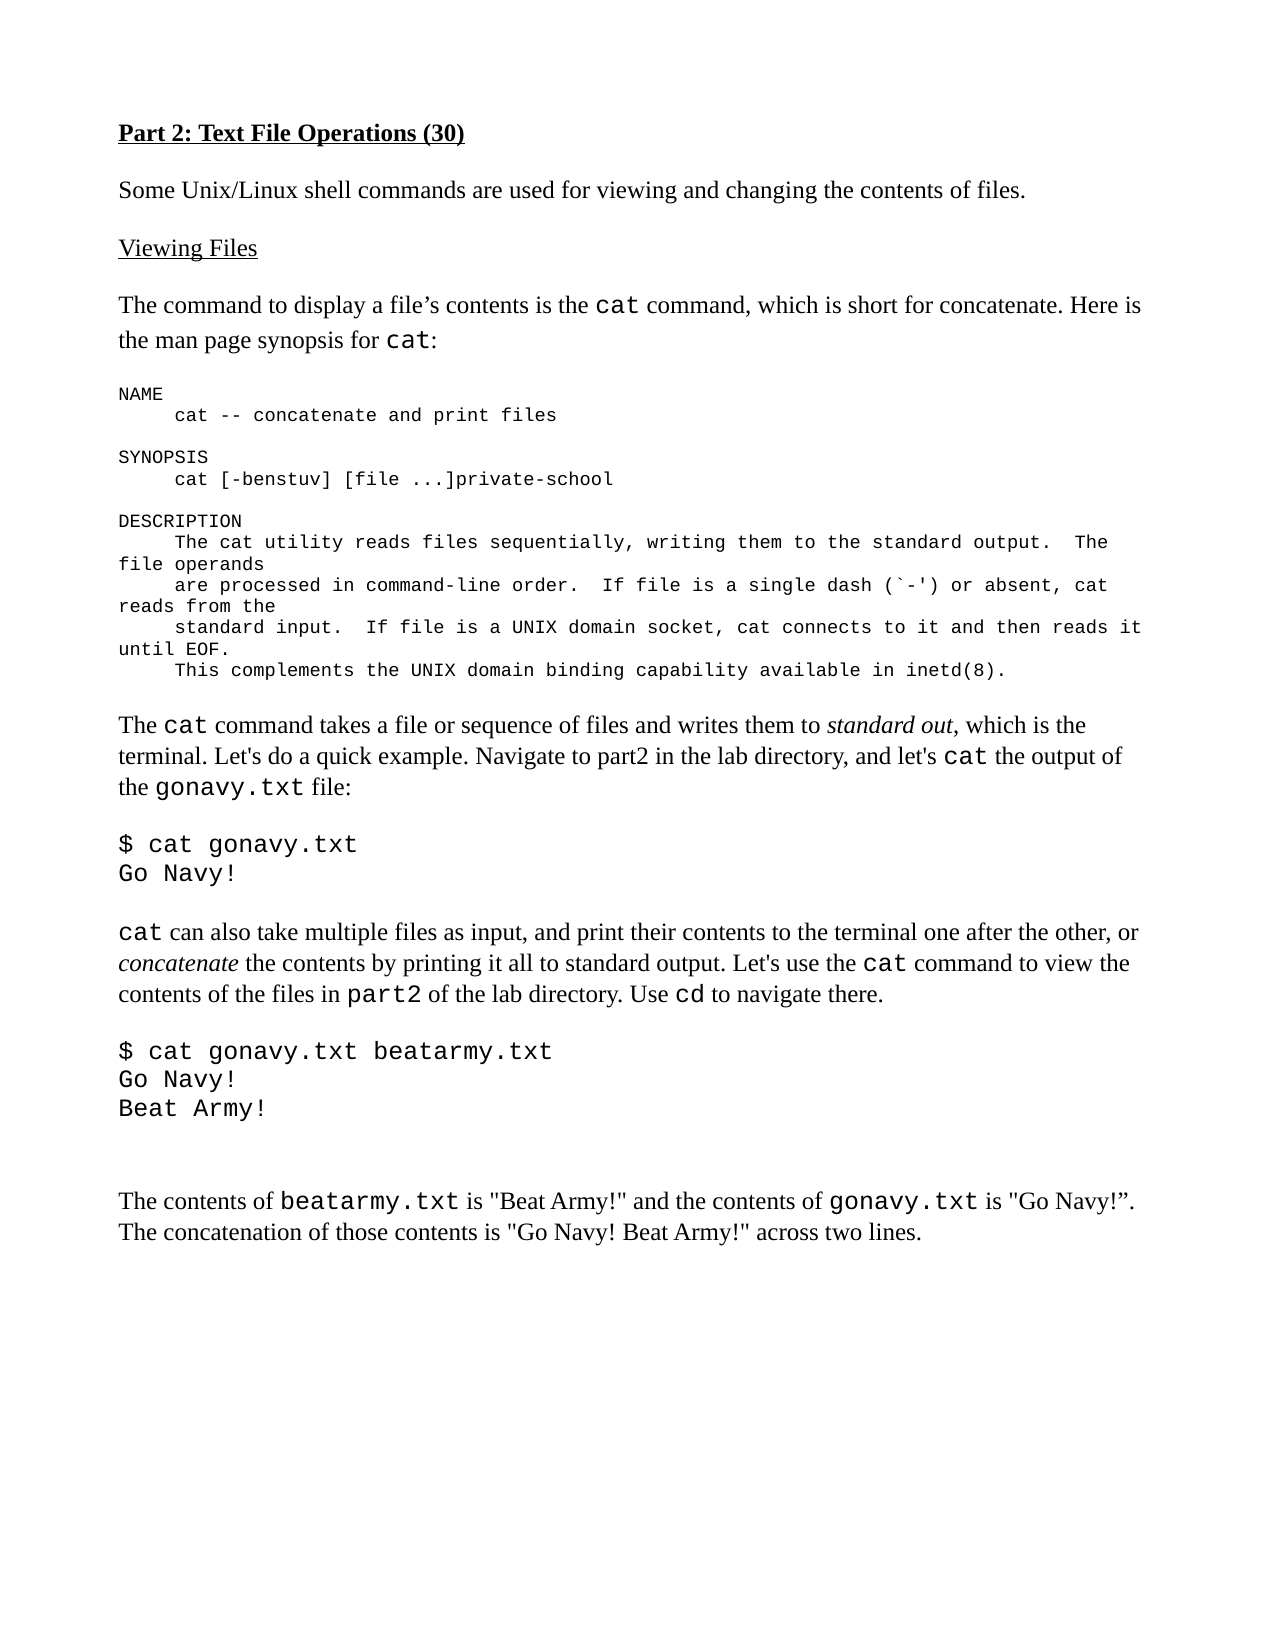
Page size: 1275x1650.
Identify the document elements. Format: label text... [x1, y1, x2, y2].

text cat -- concatenate and print files [118, 406, 1157, 427]
text The contents of beatarmy.txt is "Beat Army!" and the contents of gonavy.txt is "Go Navy!”. The concatenation of those contents is "Go Navy! Beat Army!" across two lines. [118, 1186, 1157, 1246]
text are processed in command-line order. If file is a single dash (`-') or absent, cat reads from the [118, 576, 1157, 618]
text NAME [118, 384, 1157, 406]
text Part 2: Text File Operations (30) [118, 118, 1157, 147]
text Viewing Files [118, 233, 1157, 262]
text $ cat gonavy.txt [118, 832, 1157, 860]
text DESCRIPTION [118, 512, 1157, 533]
text standard input. If file is a UNIX domain socket, cat connects to it and then reads it until EOF. [118, 618, 1157, 661]
text The cat utility reads files sequentially, writing them to the standard output. The file operands [118, 533, 1157, 576]
text cat [-benstuv] [file ...]private-school [118, 469, 1157, 491]
text The cat command takes a file or sequence of files and writes them to standard out, which is the terminal. Let's do a quick example. Navigate to part2 in the lab directory, and let's cat the output of the gonavy.txt file: [118, 711, 1157, 803]
text Go Navy! [118, 860, 1157, 888]
text Go Navy! [118, 1067, 1157, 1095]
text SYNOPSIS [118, 448, 1157, 469]
text The command to display a file’s contents is the cat command, which is short for concatenate. Here is the man page synopsis for cat: [118, 291, 1157, 356]
text $ cat gonavy.txt beatarmy.txt [118, 1038, 1157, 1067]
text Some Unix/Linux shell commands are used for viewing and changing the contents of files. [118, 176, 1157, 204]
text This complements the UNIX domain binding capability available in inetd(8). [118, 661, 1157, 682]
text Beat Army! [118, 1095, 1157, 1123]
text cat can also take multiple files as input, and print their contents to the terminal one after the other, or concatenate the contents by printing it all to standard output. Let's use the cat command to view the contents of the files in part2 of the lab directory. Use cd to navigate there. [118, 917, 1157, 1010]
